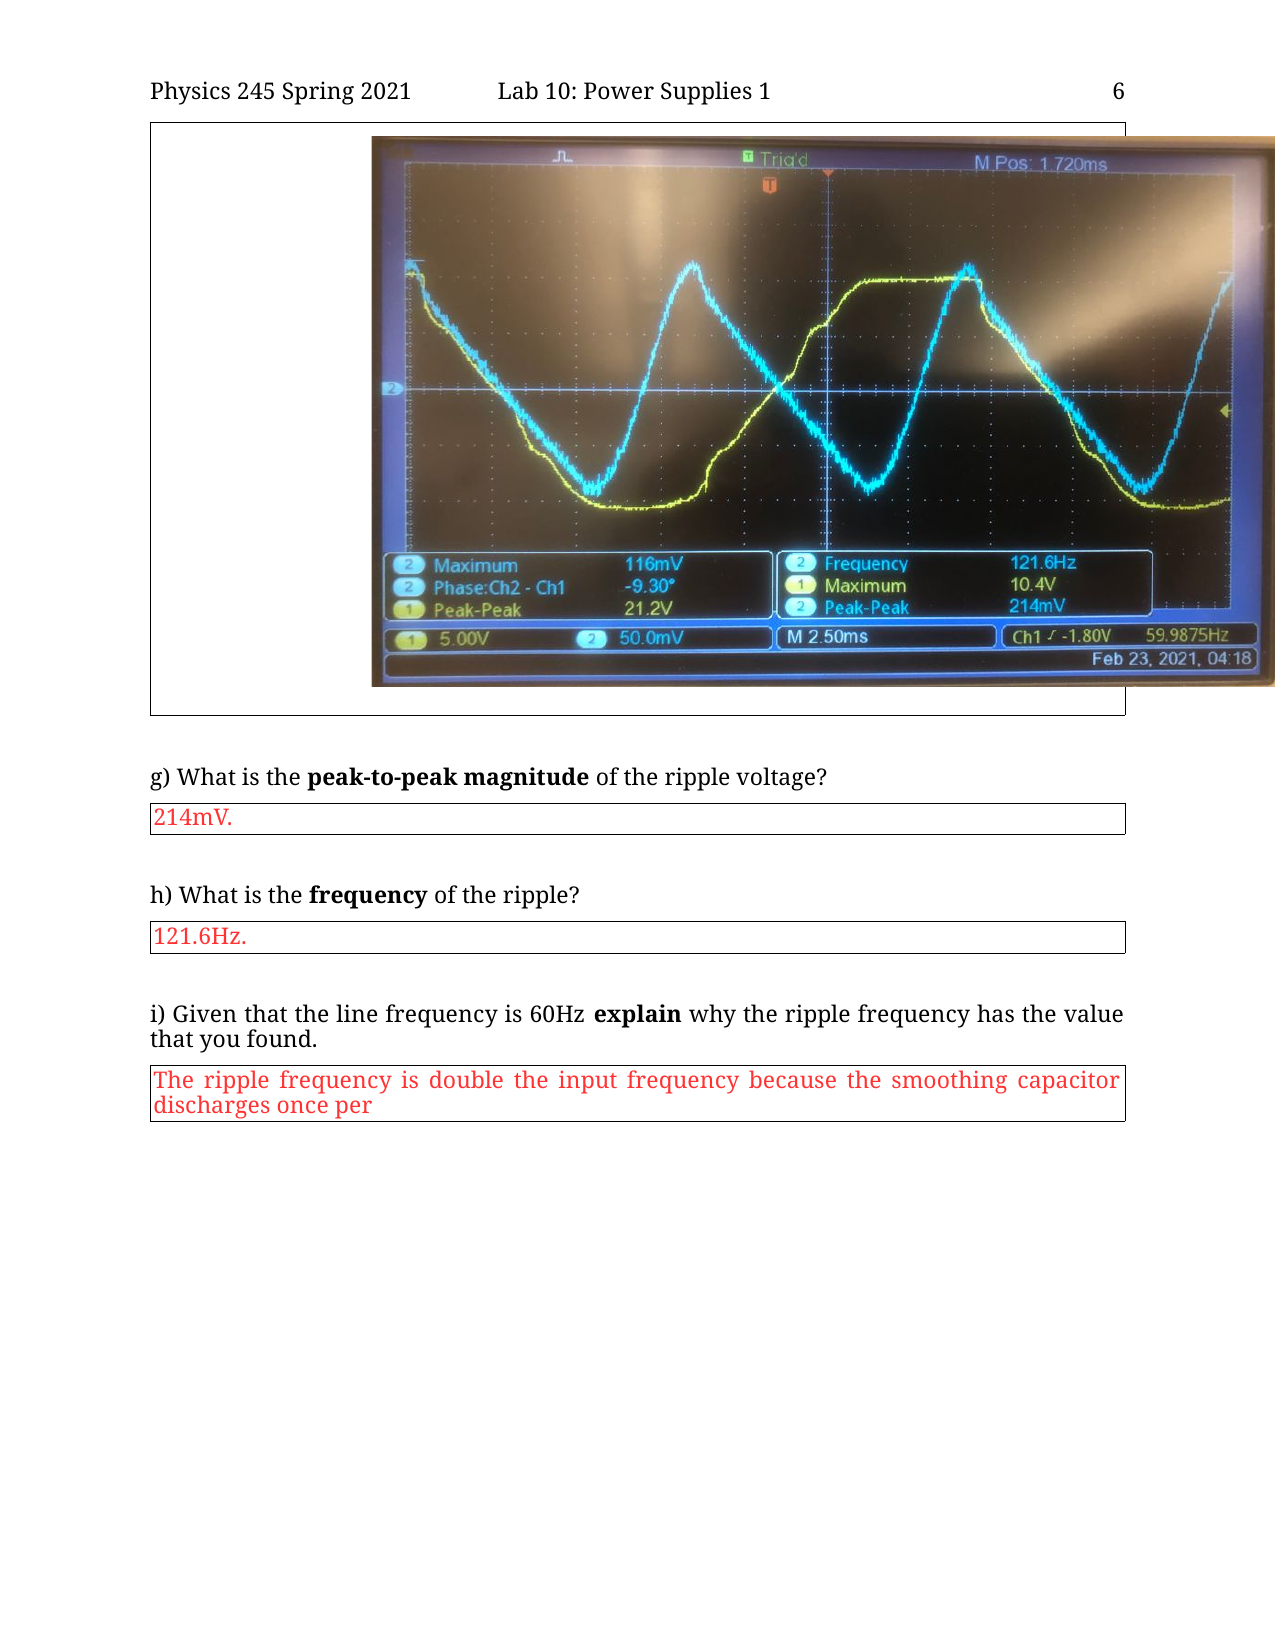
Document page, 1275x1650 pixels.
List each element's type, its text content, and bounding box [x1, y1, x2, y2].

text 121.6Hz. [151, 922, 1125, 953]
text 214mV. [151, 804, 1125, 834]
picture [371, 136, 1275, 687]
text g) What is the peak-to-peak magnitude of the ripple voltage? [150, 765, 1125, 790]
text i) Given that the line frequency is 60Hz explain why the ripple frequency has the value that you found. [150, 1003, 1125, 1053]
text The ripple frequency is double the input frequency because the smoothing capacitor discharges once per [151, 1066, 1125, 1121]
text h) What is the frequency of the ripple? [150, 884, 1125, 909]
